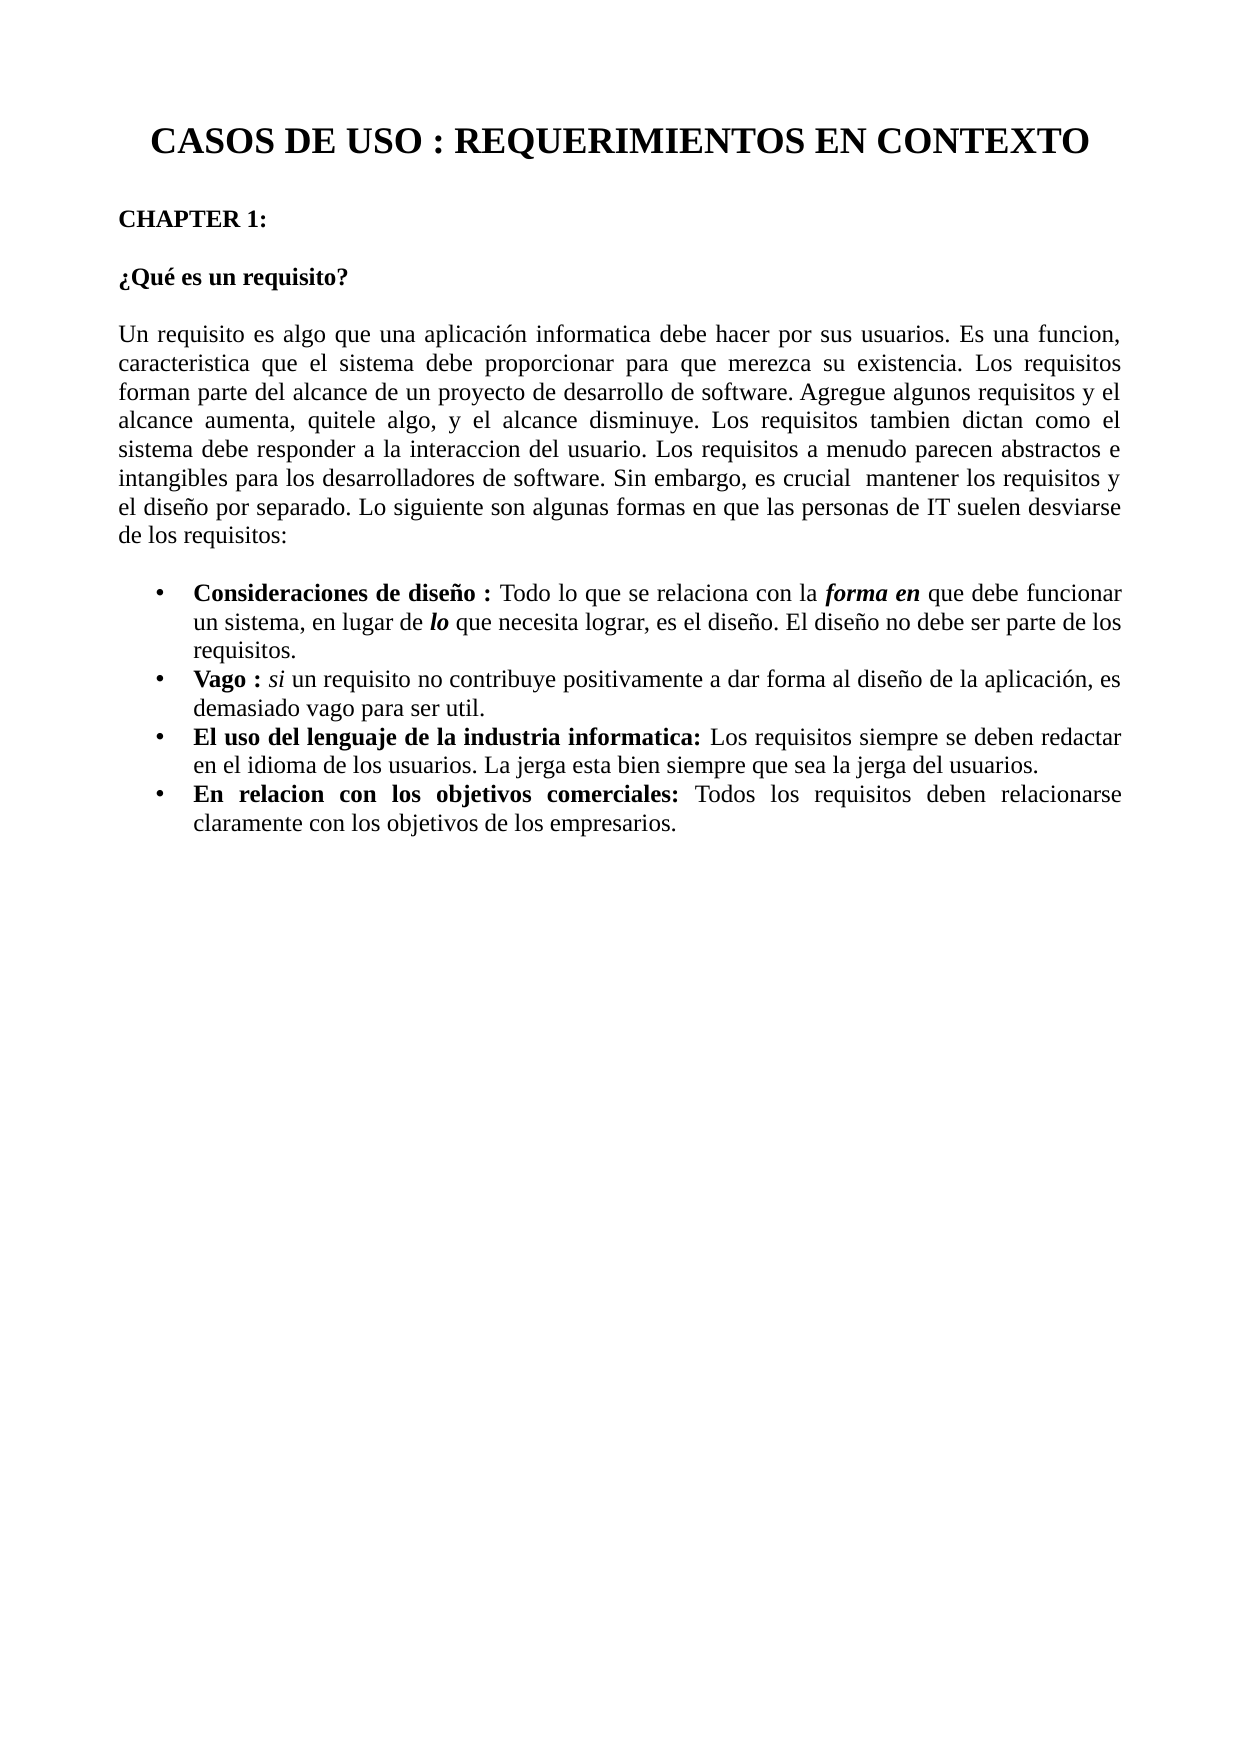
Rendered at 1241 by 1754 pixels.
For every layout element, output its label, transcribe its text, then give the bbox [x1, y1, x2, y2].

list El uso del lenguaje de la industria informatica: Los requisitos siempre se deben redactar en el idioma de los usuarios. La jerga esta bien siempre que sea la jerga del usuarios. [156, 722, 1122, 779]
list Consideraciones de diseño : Todo lo que se relaciona con la forma en que debe funcionar un sistema, en lugar de lo que necesita lograr, es el diseño. El diseño no debe ser parte de los requisitos. [156, 578, 1122, 664]
text ¿Qué es un requisito? [118, 262, 1122, 291]
text CASOS DE USO : REQUERIMIENTOS EN CONTEXTO [118, 118, 1122, 161]
text Un requisito es algo que una aplicación informatica debe hacer por sus usuarios. Es una funcion, caracteristica que el sistema debe proporcionar para que merezca su existencia. Los requisitos forman parte del alcance de un proyecto de desarrollo de software. Agregue algunos requisitos y el alcance aumenta, quitele algo, y el alcance disminuye. Los requisitos tambien dictan como el sistema debe responder a la interaccion del usuario. Los requisitos a menudo parecen abstractos e intangibles para los desarrolladores de software. Sin embargo, es crucial mantener los requisitos y el diseño por separado. Lo siguiente son algunas formas en que las personas de IT suelen desviarse de los requisitos: [118, 319, 1122, 549]
text CHAPTER 1: [118, 204, 1122, 233]
list En relacion con los objetivos comerciales: Todos los requisitos deben relacionarse claramente con los objetivos de los empresarios. [156, 779, 1122, 837]
list Vago : si un requisito no contribuye positivamente a dar forma al diseño de la aplicación, es demasiado vago para ser util. [156, 664, 1122, 722]
